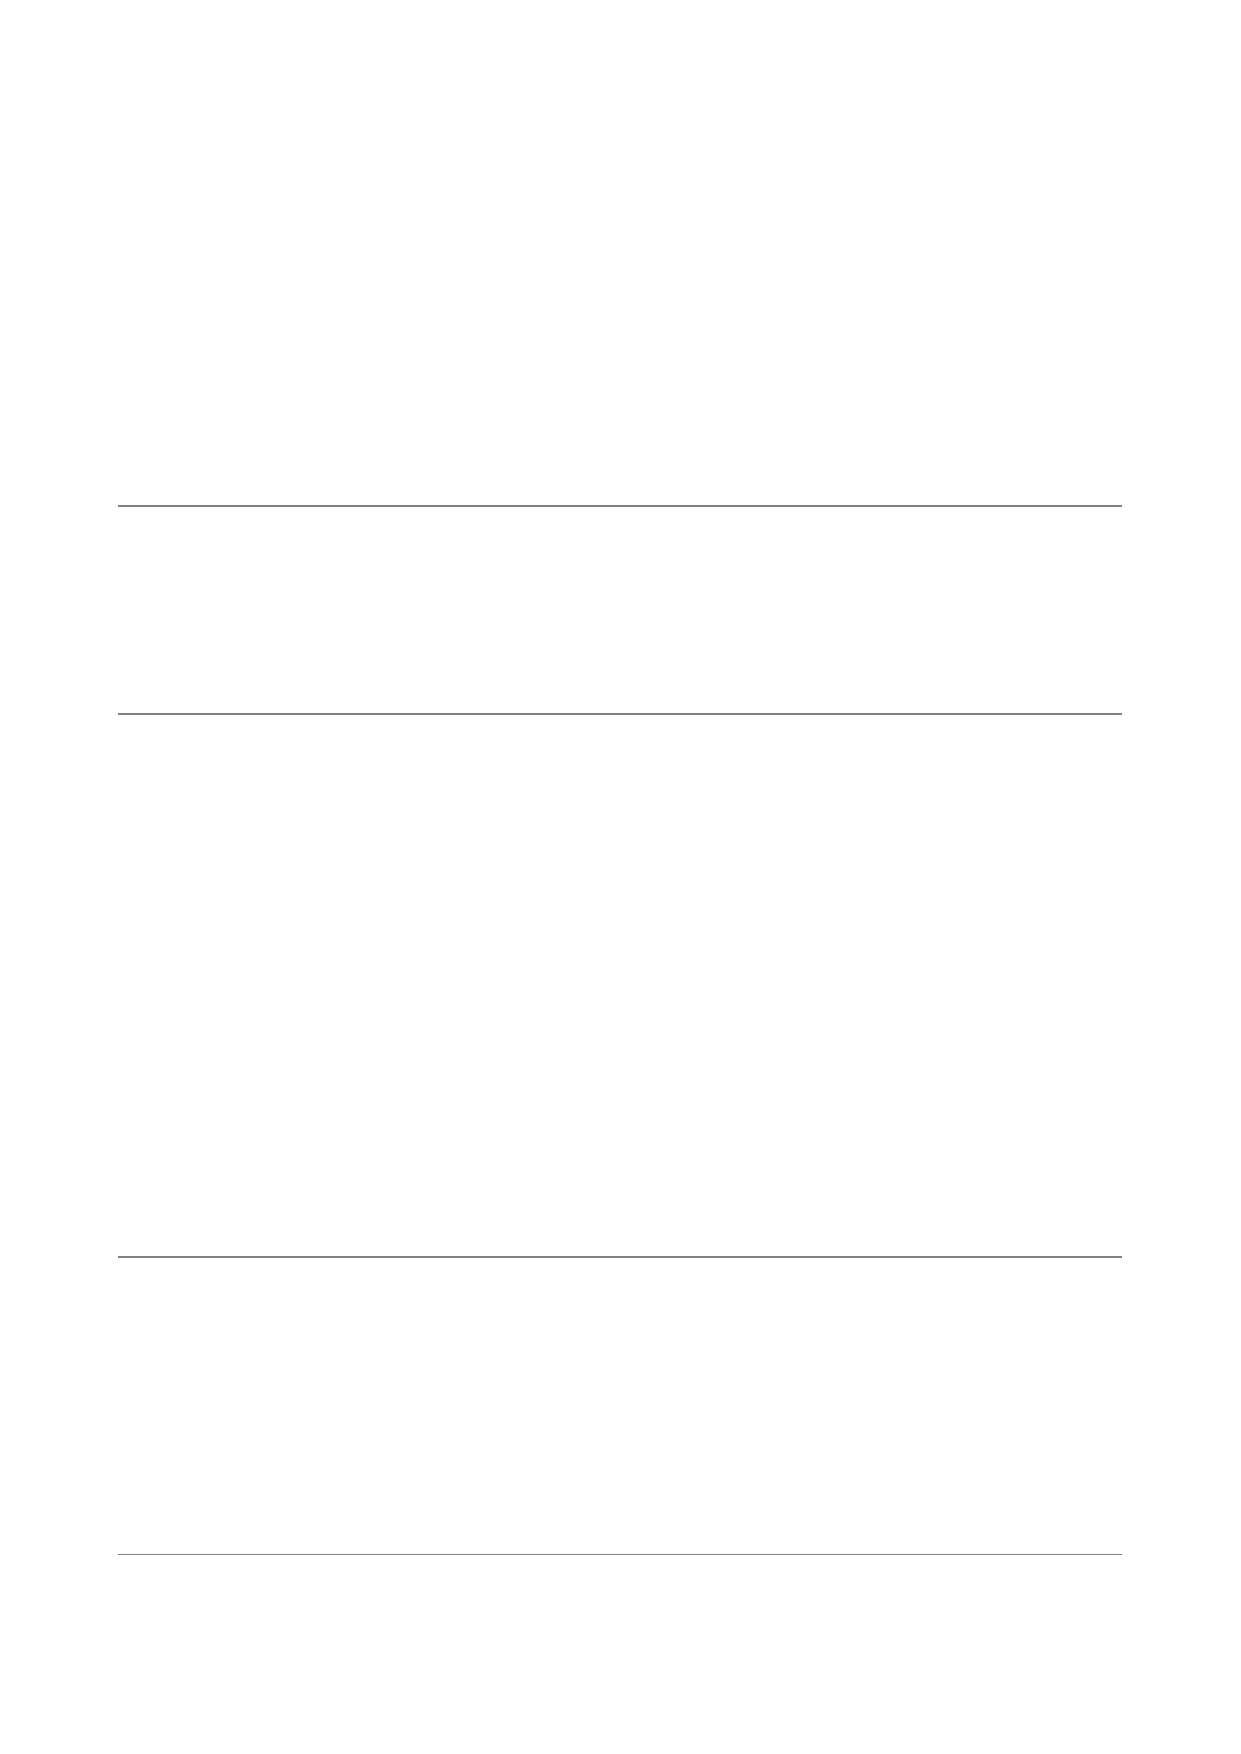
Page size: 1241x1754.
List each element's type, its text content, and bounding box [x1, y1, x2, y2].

table_cell constructor не написан [118, 854, 367, 889]
text зачем свойсва в классе раз мы все в конструтор записываем [118, 1050, 1122, 1079]
text «Я создам объект за тебя» [177, 221, 1063, 250]
subtitle Короткий ответ (суть) [118, 1100, 1122, 1143]
table_header Что делает JS [367, 820, 635, 854]
text «Я НЕ знаю, какие данные тебе нужны» [177, 327, 1063, 356]
text Ты: [118, 385, 1122, 414]
table_cell кладёт дефолты [367, 889, 635, 923]
subtitle Итог [118, 764, 1122, 807]
table_header Ситуация [118, 820, 367, 854]
text Но: [118, 279, 1122, 308]
table_cell принимают аргументы [404, 1467, 663, 1501]
table_cell одинаковые для всех [118, 1432, 403, 1467]
table_cell выполняет твою логику [367, 958, 635, 993]
table_cell опциональны [118, 1501, 403, 1539]
text Свойства в классе и constructor нужны для РАЗНЫХ задач. Не “или–или”, а “каждому своё”. [177, 1155, 1063, 1213]
table_cell значения по умолчанию [118, 1398, 403, 1432]
subtitle Главное правило (1 строка) [118, 556, 1122, 599]
table_cell опционален [404, 1501, 663, 1539]
subtitle Главное различие (1 таблица) [118, 1307, 1122, 1351]
table_cell поля класса есть [118, 889, 367, 923]
table_header constructor [404, 1363, 663, 1398]
table_cell не принимают аргументы [118, 1467, 403, 1501]
table_cell constructor написан [118, 958, 367, 993]
table_cell разные для каждого [404, 1432, 663, 1467]
subtitle Очень короткая аналогия 🧠 [118, 118, 1122, 161]
table_cell значения при создании [404, 1398, 663, 1432]
text Автоматический constructor создаёт объект, но НЕ принимает данные [177, 612, 1063, 669]
text «Вот параметры и вот куда их положить» [177, 433, 1063, 462]
table_cell аргументы переданы [118, 924, 367, 958]
table_cell создаёт пустой [367, 854, 635, 889]
table_cell игнорирует [367, 924, 635, 958]
table_header Свойства класса [118, 1363, 403, 1398]
text JS: [118, 174, 1122, 202]
